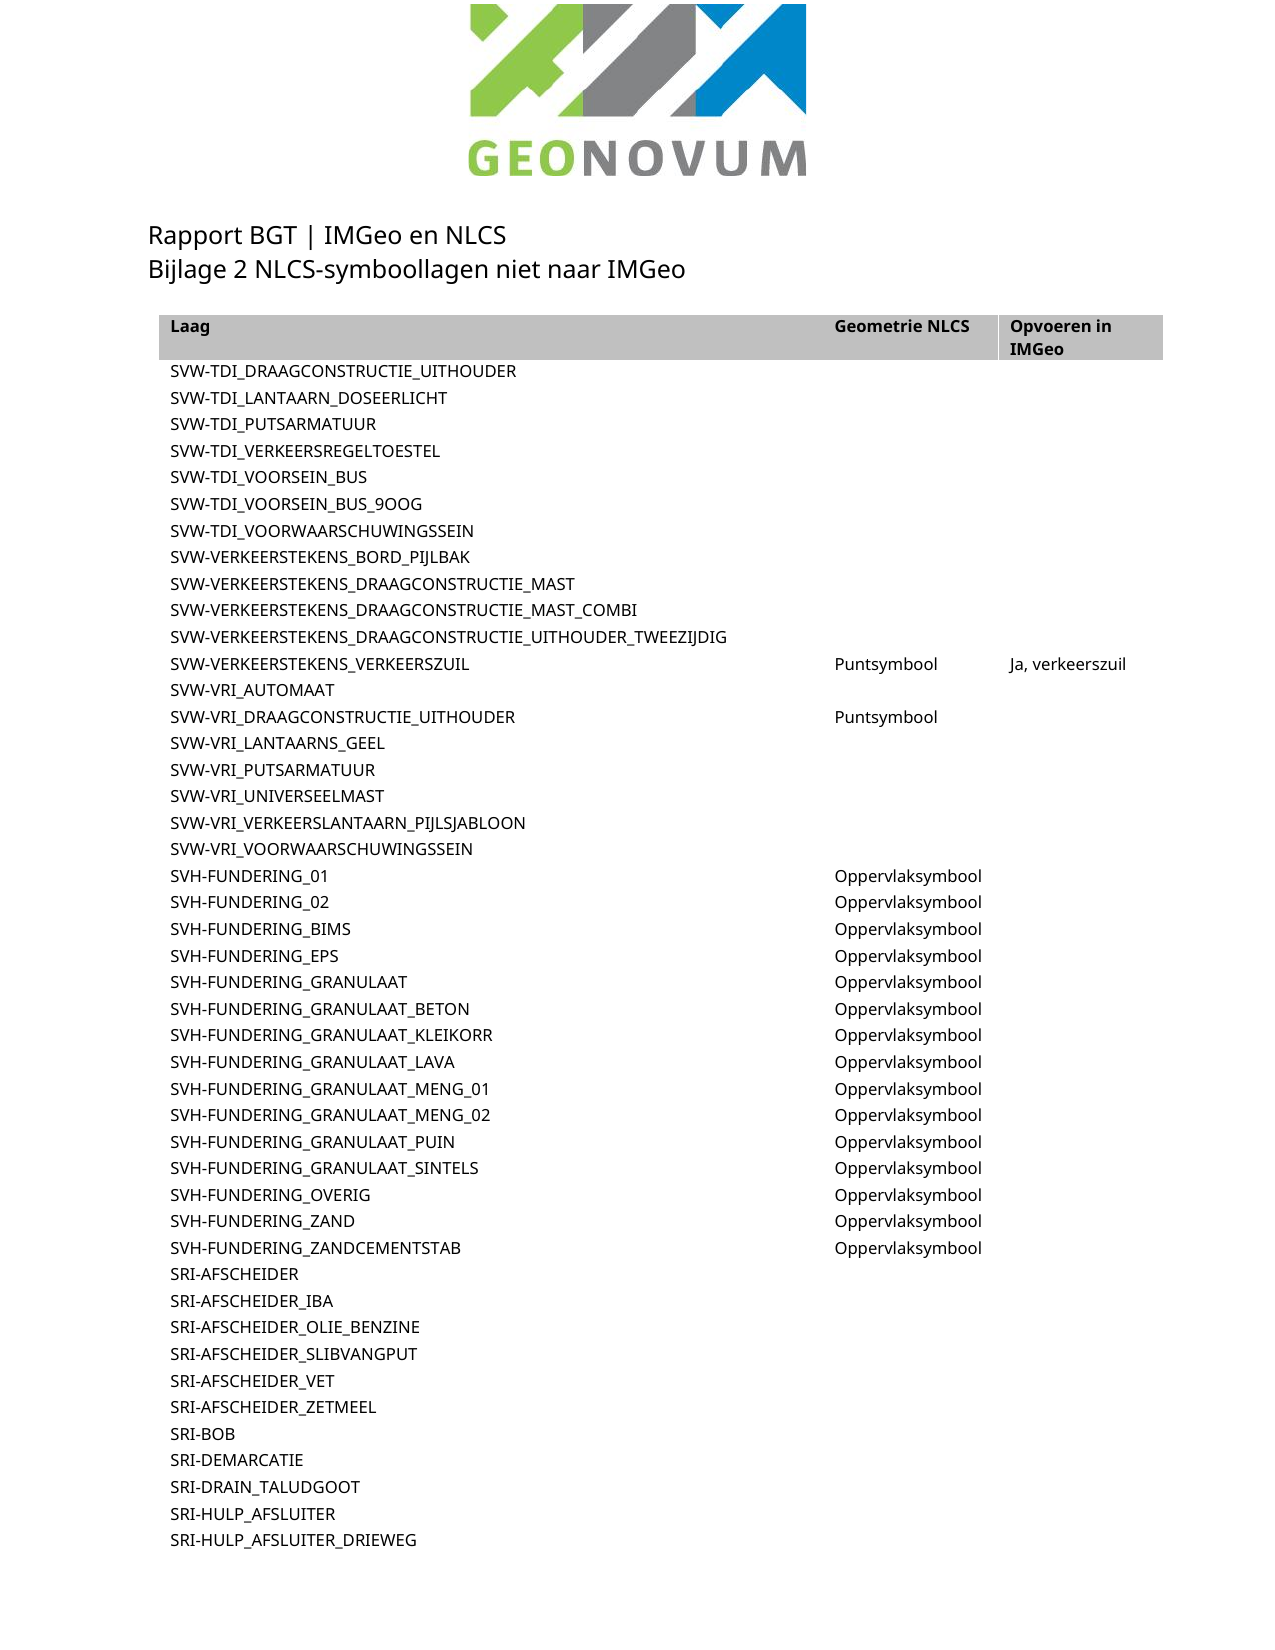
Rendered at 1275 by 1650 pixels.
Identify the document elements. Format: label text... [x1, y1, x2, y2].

table_cell [823, 1529, 998, 1555]
table_cell SVW-VERKEERSTEKENS_VERKEERSZUIL [159, 652, 823, 679]
table_cell SVW-VERKEERSTEKENS_DRAAGCONSTRUCTIE_UITHOUDER_TWEEZIJDIG [159, 626, 823, 652]
table_cell SVH-FUNDERING_OVERIG [159, 1183, 823, 1210]
table_cell [823, 1502, 998, 1529]
table_cell Oppervlaksymbool [823, 1077, 998, 1104]
table_cell [999, 413, 1163, 439]
table_cell [999, 811, 1163, 838]
table_cell [999, 891, 1163, 918]
table_cell [823, 386, 998, 413]
table_cell SRI-AFSCHEIDER_ZETMEEL [159, 1396, 823, 1422]
table_cell Oppervlaksymbool [823, 1183, 998, 1210]
table_cell SVW-VRI_DRAAGCONSTRUCTIE_UITHOUDER [159, 705, 823, 732]
table_cell [823, 1423, 998, 1449]
table_cell [999, 386, 1163, 413]
table_cell [999, 1290, 1163, 1316]
table_cell [999, 360, 1163, 386]
table_cell [999, 1077, 1163, 1104]
table_header Laag [159, 315, 823, 360]
table_cell [999, 1183, 1163, 1210]
table_cell Ja, verkeerszuil [999, 652, 1163, 679]
table_cell SVH-FUNDERING_GRANULAAT_KLEIKORR [159, 1024, 823, 1051]
table_cell Oppervlaksymbool [823, 1157, 998, 1183]
table_cell SVH-FUNDERING_02 [159, 891, 823, 918]
table_cell SRI-DRAIN_TALUDGOOT [159, 1476, 823, 1502]
table_cell [999, 1476, 1163, 1502]
table_cell [823, 573, 998, 599]
table_cell [999, 998, 1163, 1024]
table_cell [823, 732, 998, 758]
table_cell [999, 493, 1163, 519]
table_cell Oppervlaksymbool [823, 944, 998, 971]
table_cell Oppervlaksymbool [823, 891, 998, 918]
table_cell [999, 944, 1163, 971]
table_cell SRI-HULP_AFSLUITER_DRIEWEG [159, 1529, 823, 1555]
table_cell Oppervlaksymbool [823, 1130, 998, 1157]
table_cell [999, 1157, 1163, 1183]
table_cell [823, 360, 998, 386]
table_cell [999, 705, 1163, 732]
table_cell SVW-VRI_LANTAARNS_GEEL [159, 732, 823, 758]
table_cell [999, 1236, 1163, 1263]
table_cell [823, 546, 998, 572]
table_cell SVW-VRI_UNIVERSEELMAST [159, 785, 823, 811]
table_cell SVH-FUNDERING_GRANULAAT_MENG_02 [159, 1104, 823, 1130]
table_cell [999, 599, 1163, 626]
table_cell [823, 1290, 998, 1316]
table_cell SVW-VRI_AUTOMAAT [159, 679, 823, 705]
table_header Opvoeren in IMGeo [999, 315, 1163, 360]
table_cell SRI-AFSCHEIDER_OLIE_BENZINE [159, 1316, 823, 1343]
table_cell [999, 1210, 1163, 1236]
table_cell [823, 466, 998, 493]
table_cell [823, 679, 998, 705]
table_cell SVH-FUNDERING_GRANULAAT_BETON [159, 998, 823, 1024]
table_header Geometrie NLCS [823, 315, 998, 360]
table_cell Oppervlaksymbool [823, 971, 998, 997]
table_cell SVH-FUNDERING_01 [159, 865, 823, 891]
table_cell [999, 679, 1163, 705]
table_cell SVW-TDI_LANTAARN_DOSEERLICHT [159, 386, 823, 413]
table_cell [999, 1104, 1163, 1130]
table_cell SVH-FUNDERING_BIMS [159, 918, 823, 944]
table_cell [999, 1343, 1163, 1369]
table_cell [999, 1502, 1163, 1529]
table_cell [823, 1343, 998, 1369]
table_cell SRI-AFSCHEIDER_VET [159, 1369, 823, 1396]
table_cell SVW-VRI_PUTSARMATUUR [159, 758, 823, 785]
table_cell Oppervlaksymbool [823, 865, 998, 891]
table_cell SVW-TDI_PUTSARMATUUR [159, 413, 823, 439]
table_cell SVH-FUNDERING_ZANDCEMENTSTAB [159, 1236, 823, 1263]
table_cell SVW-VERKEERSTEKENS_DRAAGCONSTRUCTIE_MAST_COMBI [159, 599, 823, 626]
table_cell SVW-TDI_VOORSEIN_BUS [159, 466, 823, 493]
table_cell SVH-FUNDERING_EPS [159, 944, 823, 971]
table_cell [999, 546, 1163, 572]
table_cell SRI-AFSCHEIDER_IBA [159, 1290, 823, 1316]
table_cell [823, 1316, 998, 1343]
table_cell [823, 1263, 998, 1289]
table_cell [823, 758, 998, 785]
table_cell [999, 1423, 1163, 1449]
table_cell [999, 785, 1163, 811]
table_cell [999, 1369, 1163, 1396]
table_cell [823, 519, 998, 546]
table_cell [823, 1396, 998, 1422]
table_cell [999, 626, 1163, 652]
table_cell [823, 493, 998, 519]
table_cell SVH-FUNDERING_GRANULAAT_MENG_01 [159, 1077, 823, 1104]
table_cell SVW-VERKEERSTEKENS_DRAAGCONSTRUCTIE_MAST [159, 573, 823, 599]
table_cell [999, 1449, 1163, 1476]
table_cell [823, 811, 998, 838]
table_cell SVW-TDI_VOORSEIN_BUS_9OOG [159, 493, 823, 519]
table_cell [999, 573, 1163, 599]
table_cell [823, 1369, 998, 1396]
table_cell SVW-TDI_VOORWAARSCHUWINGSSEIN [159, 519, 823, 546]
table_cell Oppervlaksymbool [823, 1104, 998, 1130]
table_cell [999, 466, 1163, 493]
table_cell SVW-VRI_VERKEERSLANTAARN_PIJLSJABLOON [159, 811, 823, 838]
table_cell SVH-FUNDERING_ZAND [159, 1210, 823, 1236]
table_cell [823, 413, 998, 439]
table_cell [823, 1449, 998, 1476]
table_cell SRI-BOB [159, 1423, 823, 1449]
table_cell [823, 1476, 998, 1502]
table_cell [999, 1396, 1163, 1422]
table_cell SVH-FUNDERING_GRANULAAT [159, 971, 823, 997]
table_cell [999, 1024, 1163, 1051]
table_cell Oppervlaksymbool [823, 998, 998, 1024]
table_cell [999, 971, 1163, 997]
table_cell [999, 1316, 1163, 1343]
table_cell SVW-TDI_DRAAGCONSTRUCTIE_UITHOUDER [159, 360, 823, 386]
table_cell [999, 519, 1163, 546]
table_cell [999, 838, 1163, 864]
table_cell [999, 1529, 1163, 1555]
table_cell SVW-VERKEERSTEKENS_BORD_PIJLBAK [159, 546, 823, 572]
table_cell SVH-FUNDERING_GRANULAAT_PUIN [159, 1130, 823, 1157]
table_cell SRI-AFSCHEIDER [159, 1263, 823, 1289]
table_cell [999, 732, 1163, 758]
table_cell [999, 758, 1163, 785]
table_cell [999, 1051, 1163, 1077]
table_cell Oppervlaksymbool [823, 1236, 998, 1263]
table_cell SRI-HULP_AFSLUITER [159, 1502, 823, 1529]
table_cell Oppervlaksymbool [823, 918, 998, 944]
table_cell [999, 918, 1163, 944]
table_cell [999, 1263, 1163, 1289]
table_cell Oppervlaksymbool [823, 1051, 998, 1077]
table_cell [823, 440, 998, 466]
table_cell Oppervlaksymbool [823, 1210, 998, 1236]
table_cell SVW-TDI_VERKEERSREGELTOESTEL [159, 440, 823, 466]
table_cell SRI-DEMARCATIE [159, 1449, 823, 1476]
table_cell SVH-FUNDERING_GRANULAAT_SINTELS [159, 1157, 823, 1183]
table_cell [999, 865, 1163, 891]
table_cell Oppervlaksymbool [823, 1024, 998, 1051]
table_cell SRI-AFSCHEIDER_SLIBVANGPUT [159, 1343, 823, 1369]
table_cell SVW-VRI_VOORWAARSCHUWINGSSEIN [159, 838, 823, 864]
table_cell [823, 785, 998, 811]
table_cell [999, 440, 1163, 466]
table_cell [823, 599, 998, 626]
table_cell SVH-FUNDERING_GRANULAAT_LAVA [159, 1051, 823, 1077]
table_cell Puntsymbool [823, 652, 998, 679]
table_cell [823, 626, 998, 652]
table_cell [823, 838, 998, 864]
table_cell [999, 1130, 1163, 1157]
table_cell Puntsymbool [823, 705, 998, 732]
